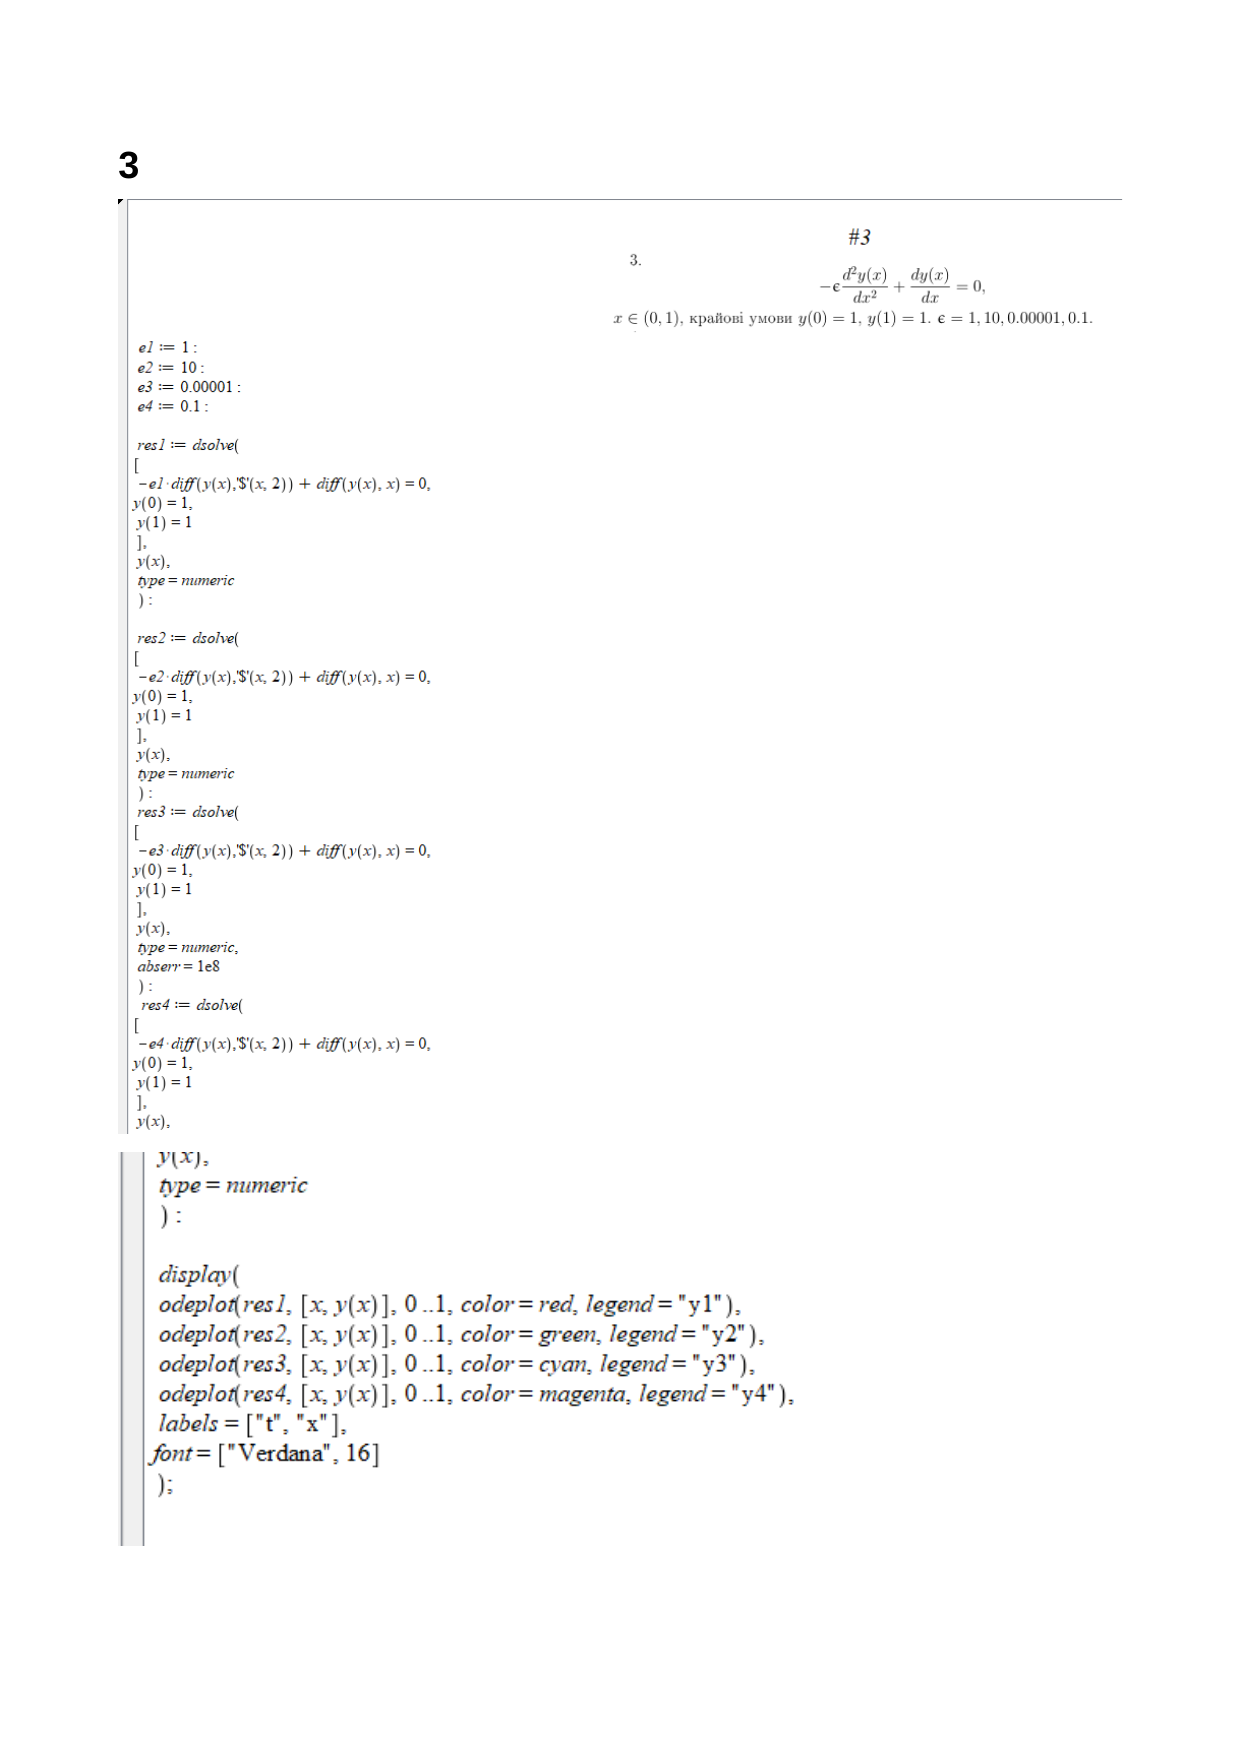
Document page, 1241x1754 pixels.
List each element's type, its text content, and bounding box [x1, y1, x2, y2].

picture [118, 1152, 880, 1546]
subtitle 3 [118, 143, 1122, 187]
picture [118, 199, 1123, 1134]
